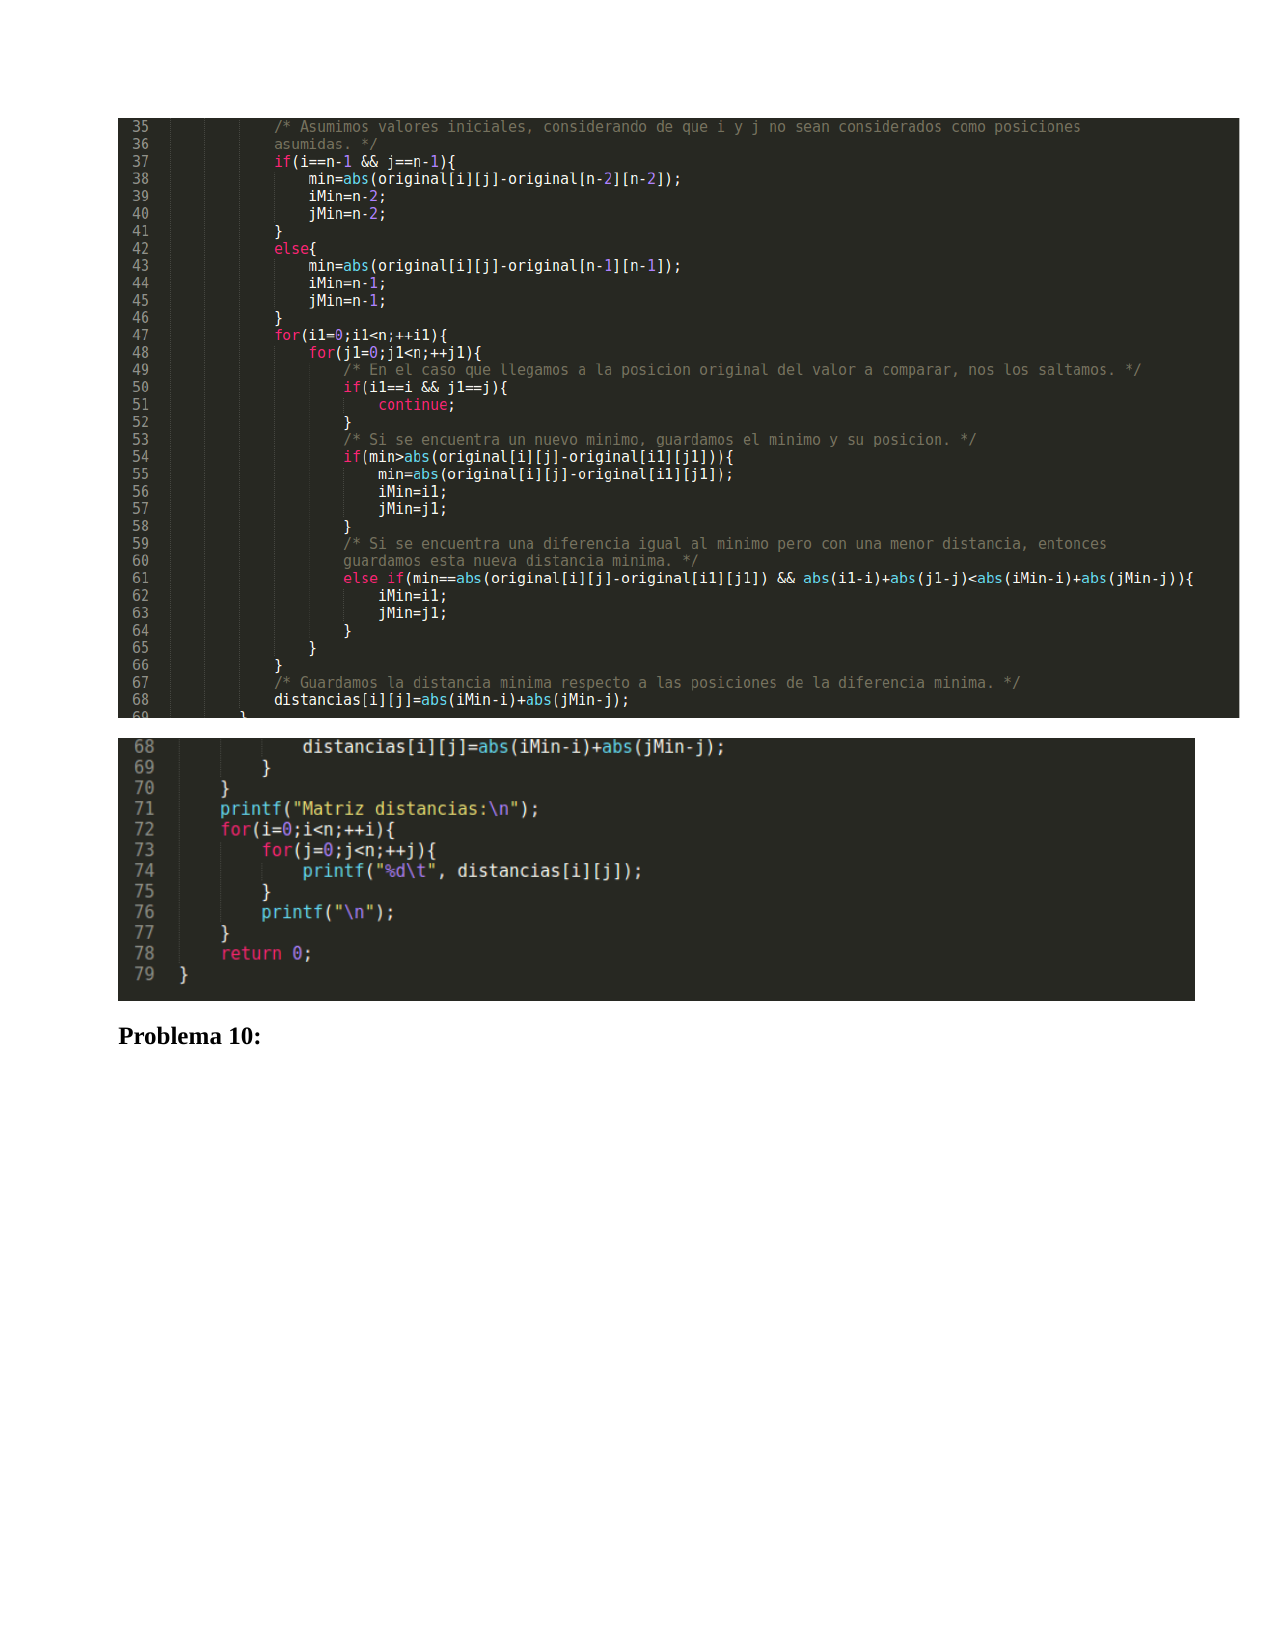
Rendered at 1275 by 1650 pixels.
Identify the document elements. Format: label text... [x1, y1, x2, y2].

picture [118, 738, 1195, 1001]
picture [118, 118, 1240, 718]
text Problema 10: [118, 1021, 1157, 1050]
